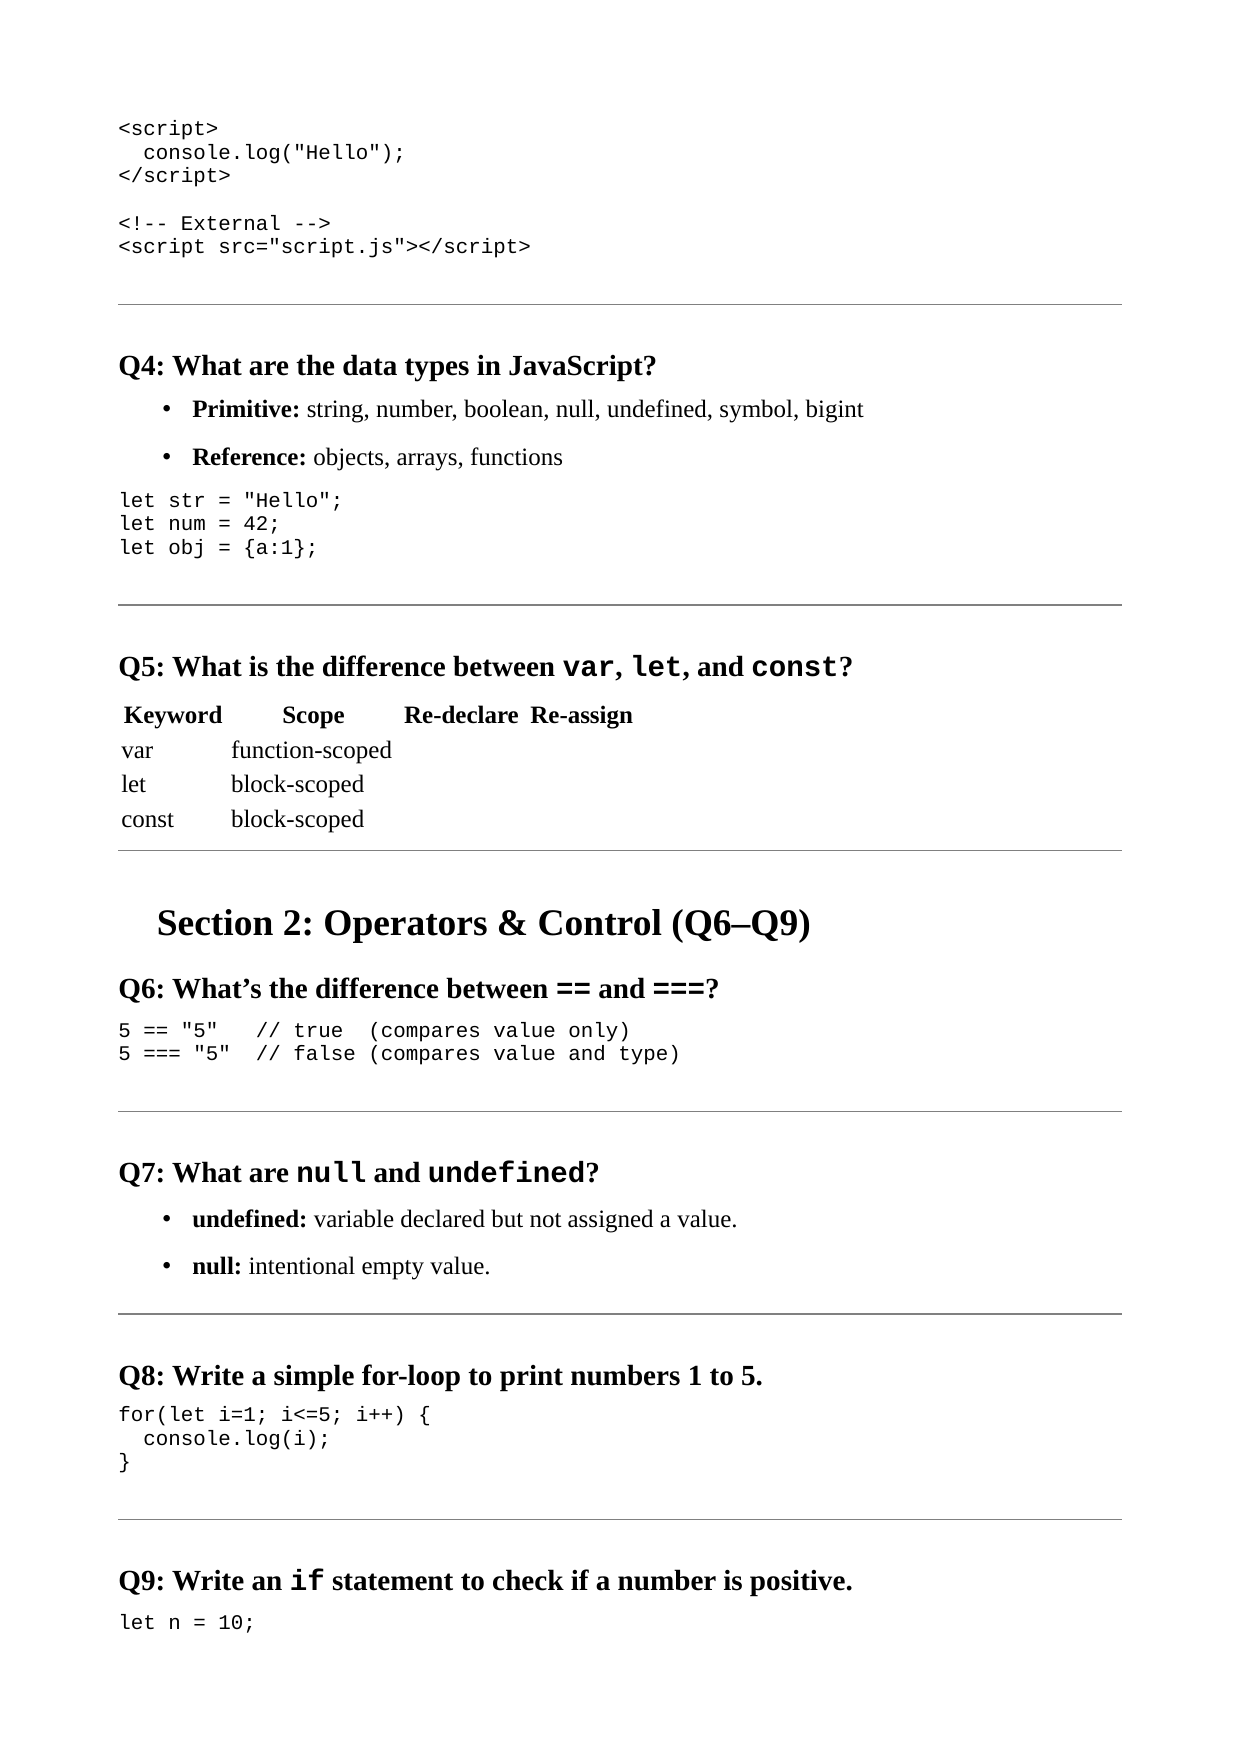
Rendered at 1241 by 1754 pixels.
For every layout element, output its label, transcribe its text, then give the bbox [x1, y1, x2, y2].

table_header Re-declare [399, 698, 524, 732]
text <script src="script.js"></script> [118, 236, 1122, 260]
list null: intentional empty value. [162, 1251, 1122, 1280]
table_cell block-scoped [228, 801, 399, 836]
table_cell ✅ [399, 732, 524, 767]
subtitle Q5: What is the difference between var, let, and const? [118, 649, 1122, 685]
list Reference: objects, arrays, functions [162, 442, 1122, 471]
table_cell let [118, 767, 228, 801]
subtitle Q9: Write an if statement to check if a number is positive. [118, 1563, 1122, 1599]
text <!-- External --> [118, 213, 1122, 236]
text <script> [118, 118, 1122, 142]
table_cell block-scoped [228, 767, 399, 801]
table_cell var [118, 732, 228, 767]
text let str = "Hello"; [118, 489, 1122, 513]
subtitle Q7: What are null and undefined? [118, 1155, 1122, 1191]
table_header Re-assign [524, 698, 639, 732]
table_cell const [118, 801, 228, 836]
subtitle Q4: What are the data types in JavaScript? [118, 348, 1122, 382]
text let n = 10; [118, 1612, 1122, 1635]
subtitle Q6: What’s the difference between == and ===? [118, 971, 1122, 1007]
list Primitive: string, number, boolean, null, undefined, symbol, bigint [162, 394, 1122, 423]
text console.log(i); [118, 1427, 1122, 1451]
subtitle Q8: Write a simple for-loop to print numbers 1 to 5. [118, 1358, 1122, 1391]
list undefined: variable declared but not assigned a value. [162, 1204, 1122, 1232]
text let num = 42; [118, 513, 1122, 537]
subtitle 🔸 Section 2: Operators & Control (Q6–Q9) [118, 901, 1122, 944]
text 5 === "5" // false (compares value and type) [118, 1043, 1122, 1067]
text </script> [118, 165, 1122, 189]
table_cell ❌ [524, 801, 639, 836]
table_cell ✅ [524, 767, 639, 801]
text console.log("Hello"); [118, 142, 1122, 165]
text } [118, 1451, 1122, 1475]
text 5 == "5" // true (compares value only) [118, 1019, 1122, 1043]
table_cell ✅ [524, 732, 639, 767]
table_cell ❌ [399, 767, 524, 801]
table_header Keyword [118, 698, 228, 732]
table_cell function-scoped [228, 732, 399, 767]
table_header Scope [228, 698, 399, 732]
text for(let i=1; i<=5; i++) { [118, 1404, 1122, 1427]
text let obj = {a:1}; [118, 537, 1122, 561]
table_cell ❌ [399, 801, 524, 836]
